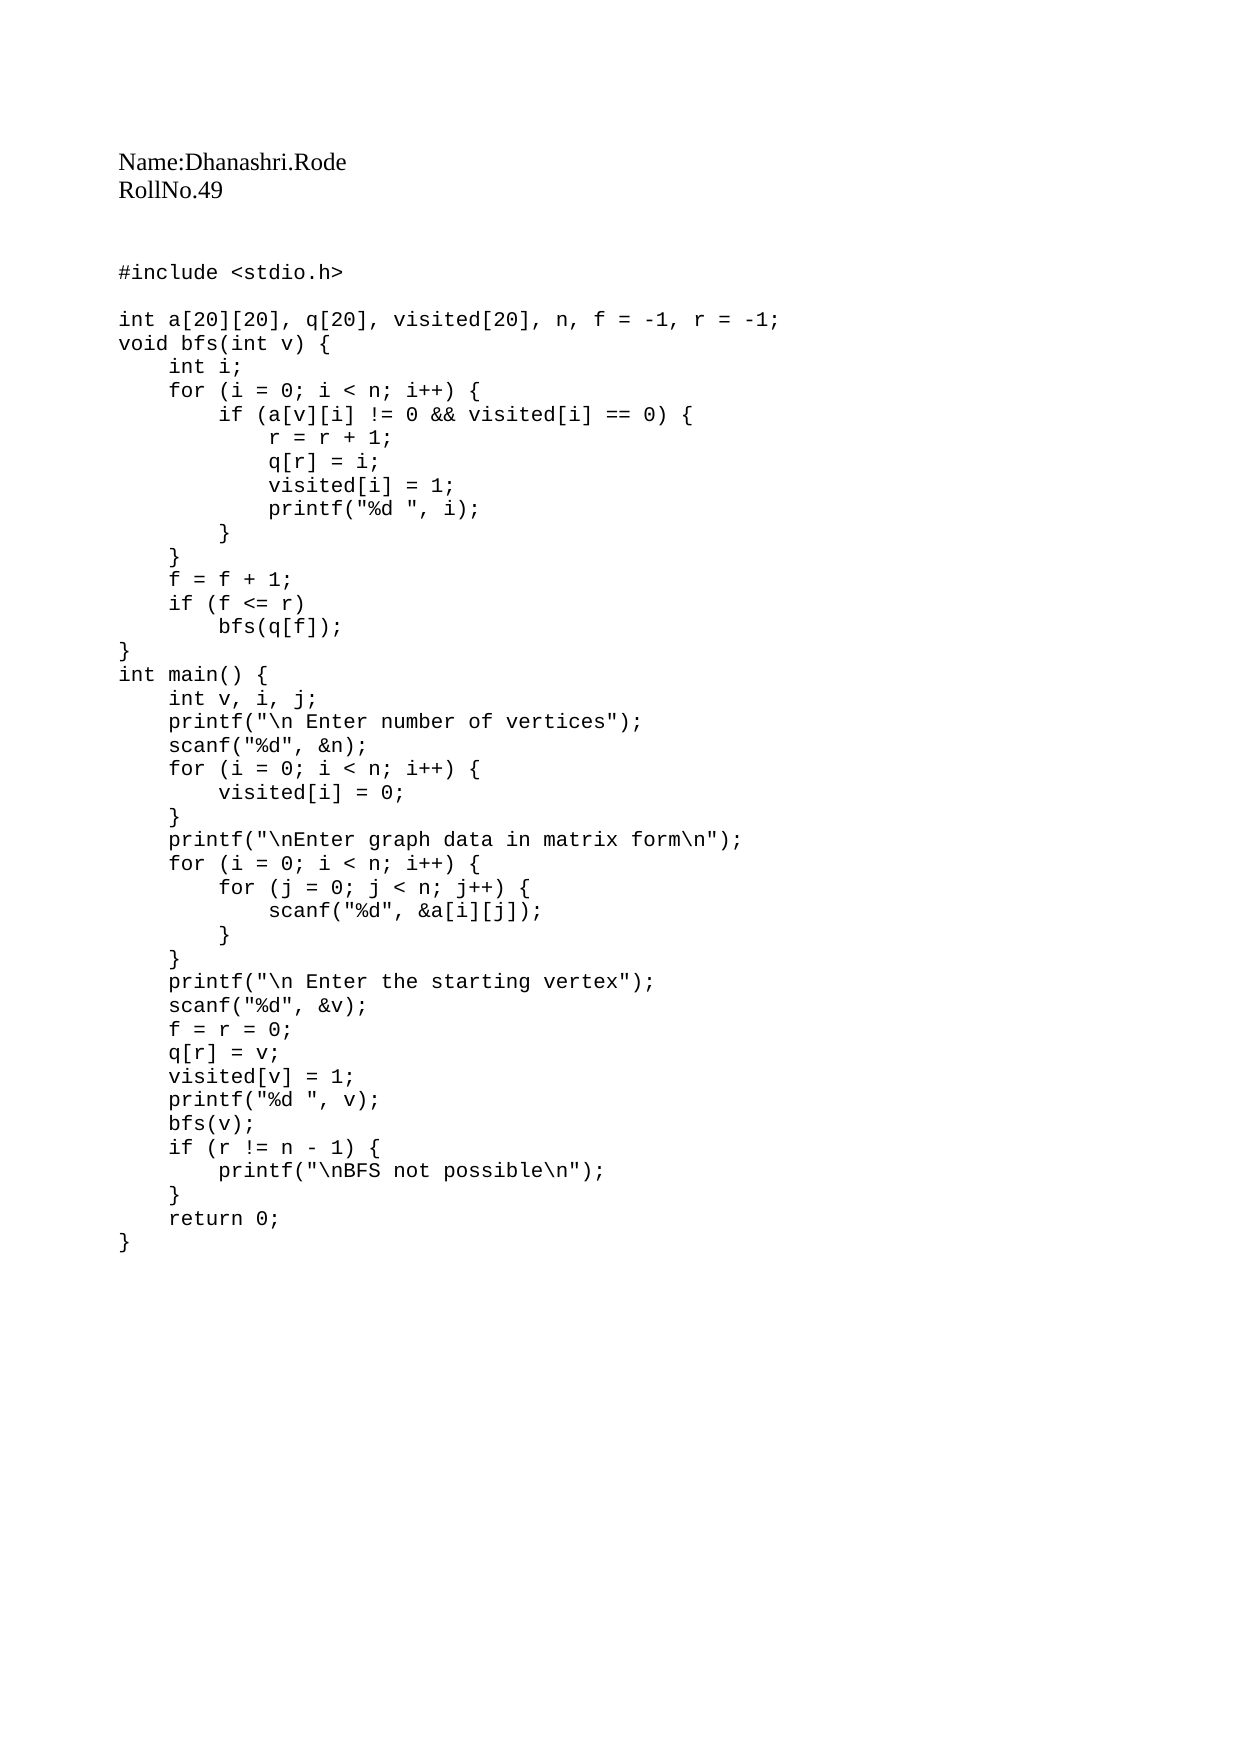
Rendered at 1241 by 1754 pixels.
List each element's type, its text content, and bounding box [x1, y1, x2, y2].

text printf("\nEnter graph data in matrix form\n"); [118, 829, 1122, 853]
text Name:Dhanashri.Rode [118, 147, 1122, 176]
text q[r] = v; [118, 1042, 1122, 1066]
text for (i = 0; i < n; i++) { [118, 758, 1122, 782]
text bfs(q[f]); [118, 617, 1122, 640]
text visited[i] = 1; [118, 475, 1122, 498]
text } [118, 924, 1122, 948]
text } [118, 806, 1122, 829]
text r = r + 1; [118, 427, 1122, 451]
text visited[i] = 0; [118, 782, 1122, 806]
text #include <stdio.h> [118, 262, 1122, 286]
text for (i = 0; i < n; i++) { [118, 853, 1122, 877]
text if (a[v][i] != 0 && visited[i] == 0) { [118, 404, 1122, 427]
text printf("\n Enter number of vertices"); [118, 711, 1122, 735]
text } [118, 546, 1122, 569]
text visited[v] = 1; [118, 1066, 1122, 1089]
text printf("\n Enter the starting vertex"); [118, 971, 1122, 995]
text return 0; [118, 1208, 1122, 1231]
text if (r != n - 1) { [118, 1137, 1122, 1160]
text scanf("%d", &a[i][j]); [118, 900, 1122, 924]
text if (f <= r) [118, 593, 1122, 617]
text q[r] = i; [118, 451, 1122, 475]
text int i; [118, 356, 1122, 380]
text f = r = 0; [118, 1018, 1122, 1042]
text bfs(v); [118, 1113, 1122, 1137]
text int main() { [118, 664, 1122, 687]
text } [118, 640, 1122, 664]
text for (j = 0; j < n; j++) { [118, 877, 1122, 900]
text for (i = 0; i < n; i++) { [118, 380, 1122, 404]
text printf("%d ", v); [118, 1089, 1122, 1113]
text void bfs(int v) { [118, 333, 1122, 356]
text printf("\nBFS not possible\n"); [118, 1160, 1122, 1184]
text } [118, 1184, 1122, 1208]
text } [118, 522, 1122, 546]
text RollNo.49 [118, 176, 1122, 204]
text f = f + 1; [118, 569, 1122, 593]
text printf("%d ", i); [118, 498, 1122, 522]
text int a[20][20], q[20], visited[20], n, f = -1, r = -1; [118, 309, 1122, 333]
text scanf("%d", &n); [118, 735, 1122, 758]
text } [118, 1231, 1122, 1255]
text int v, i, j; [118, 687, 1122, 711]
text } [118, 948, 1122, 971]
text scanf("%d", &v); [118, 995, 1122, 1018]
